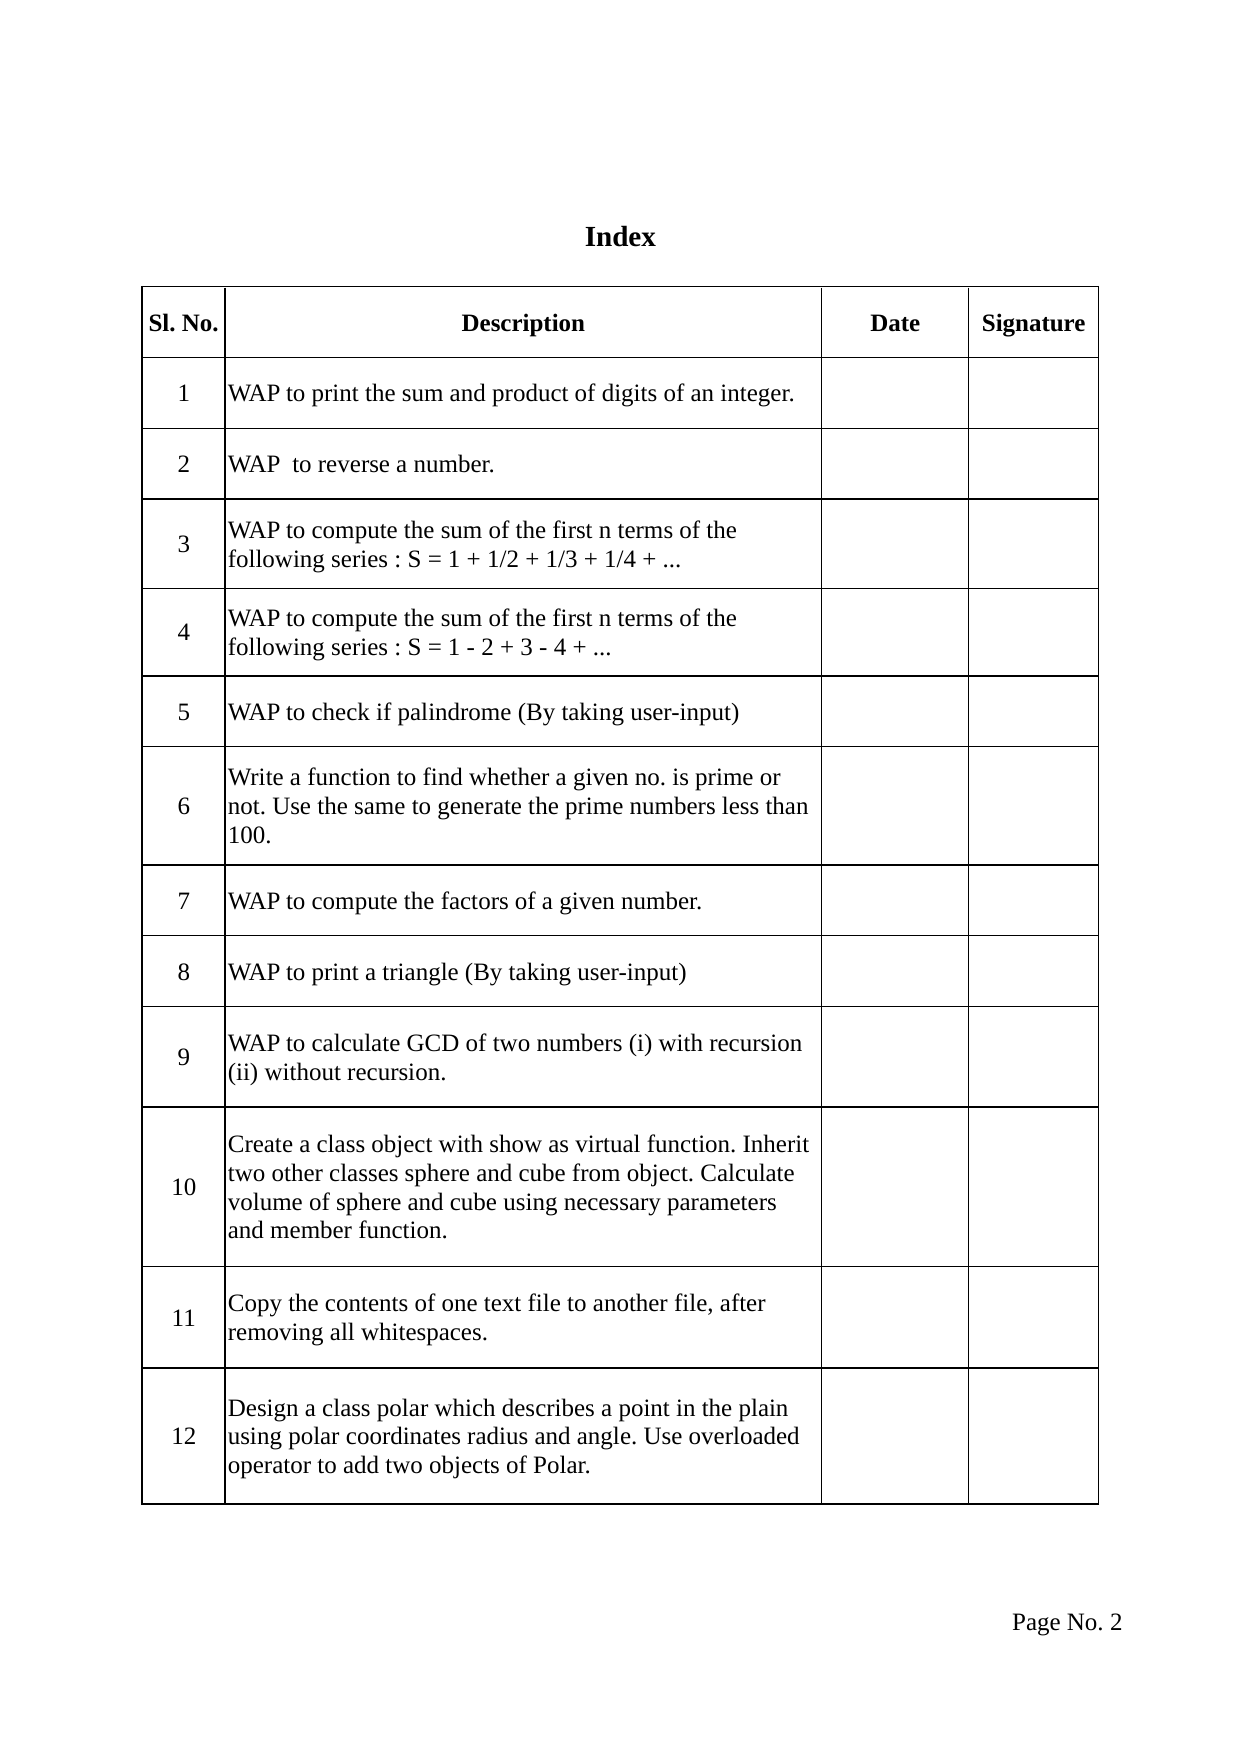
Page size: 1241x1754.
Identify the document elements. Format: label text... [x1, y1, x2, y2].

table_cell [969, 936, 1098, 1006]
table_cell Copy the contents of one text file to another file, after removing all whitespaces. [226, 1267, 821, 1367]
table_cell 11 [143, 1267, 224, 1367]
table_cell [822, 358, 968, 427]
table_cell 6 [143, 747, 224, 864]
table_cell [822, 1267, 968, 1367]
table_cell [822, 500, 968, 587]
table_cell 8 [143, 936, 224, 1006]
table_cell WAP to print a triangle (By taking user-input) [226, 936, 821, 1006]
table_cell WAP to compute the factors of a given number. [226, 866, 821, 935]
table_cell WAP to calculate GCD of two numbers (i) with recursion (ii) without recursion. [226, 1007, 821, 1106]
table_cell WAP to reverse a number. [226, 429, 821, 498]
table_cell [822, 1369, 968, 1503]
table_cell Design a class polar which describes a point in the plain using polar coordinates radius and angle. Use overloaded operator to add two objects of Polar. [226, 1369, 821, 1503]
table_cell 1 [143, 358, 224, 427]
table_header Signature [969, 287, 1098, 357]
table_cell WAP to check if palindrome (By taking user-input) [226, 677, 821, 746]
table_cell [969, 500, 1098, 587]
table_cell [969, 747, 1098, 864]
table_cell 9 [143, 1007, 224, 1106]
table_cell [969, 866, 1098, 935]
table_cell [969, 677, 1098, 746]
table_cell WAP to compute the sum of the first n terms of the following series : S = 1 - 2 + 3 - 4 + ... [226, 589, 821, 675]
table_header Description [226, 287, 821, 357]
table_cell [969, 1007, 1098, 1106]
table_cell WAP to print the sum and product of digits of an integer. [226, 358, 821, 427]
table_header Sl. No. [143, 287, 225, 357]
table_cell [969, 1267, 1098, 1367]
table_cell 2 [143, 429, 224, 498]
table_cell [969, 589, 1098, 675]
table_cell 5 [143, 677, 224, 746]
table_cell [969, 1108, 1098, 1266]
table_cell [822, 1007, 968, 1106]
text Index [118, 219, 1122, 252]
table_header Date [822, 287, 968, 357]
table_cell [822, 866, 968, 935]
table_cell 12 [143, 1369, 224, 1503]
table_cell 10 [143, 1108, 224, 1266]
table_cell 3 [143, 500, 224, 587]
table_cell WAP to compute the sum of the first n terms of the following series : S = 1 + 1/2 + 1/3 + 1/4 + ... [226, 500, 821, 587]
table_cell [822, 747, 968, 864]
table_cell [822, 429, 968, 498]
table_cell [822, 1108, 968, 1266]
table_cell 4 [143, 589, 224, 675]
table_cell Create a class object with show as virtual function. Inherit two other classes sphere and cube from object. Calculate volume of sphere and cube using necessary parameters and member function. [226, 1108, 821, 1266]
table_cell Write a function to find whether a given no. is prime or not. Use the same to generate the prime numbers less than 100. [226, 747, 821, 864]
table_cell [822, 589, 968, 675]
table_cell 7 [143, 866, 224, 935]
table_cell [822, 677, 968, 746]
table_cell [969, 358, 1098, 427]
table_cell [822, 936, 968, 1006]
table_cell [969, 1369, 1098, 1503]
table_cell [969, 429, 1098, 498]
